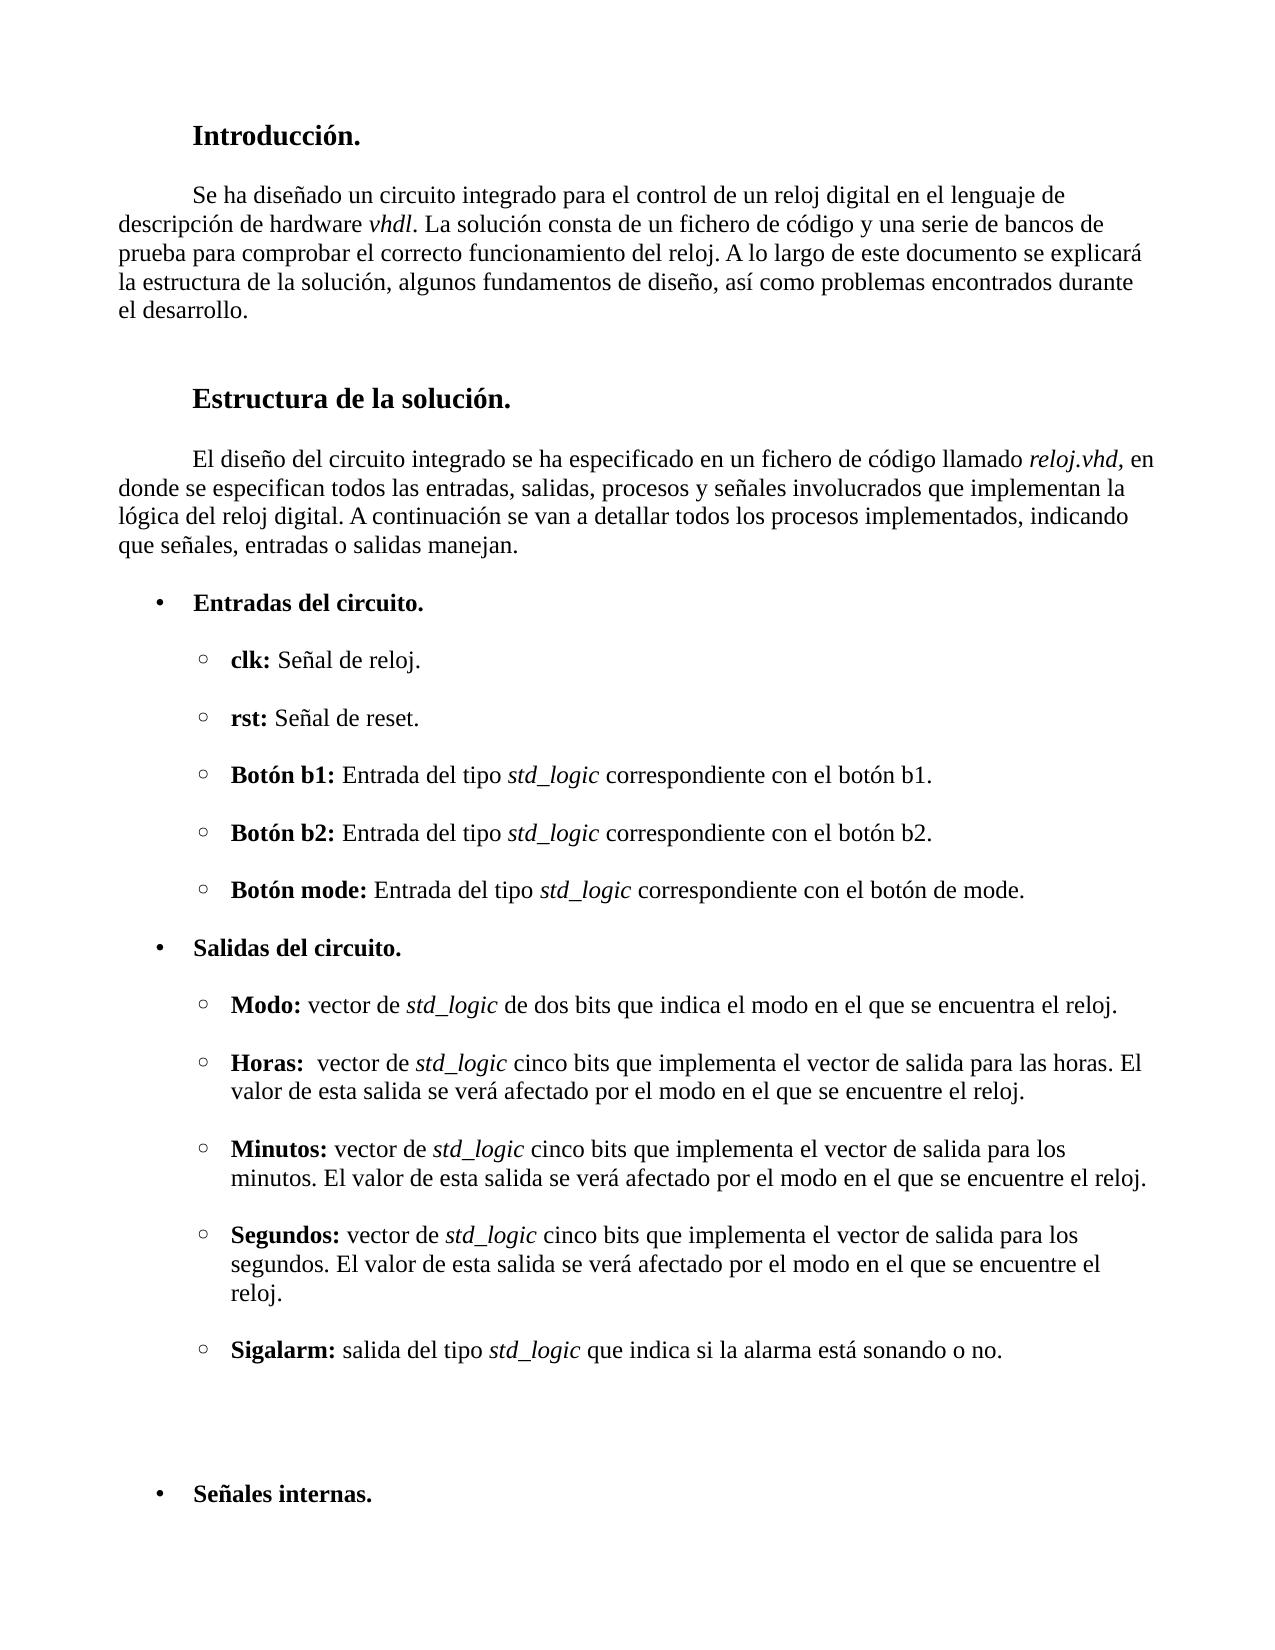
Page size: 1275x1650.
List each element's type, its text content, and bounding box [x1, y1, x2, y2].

list Minutos: vector de std_logic cinco bits que implementa el vector de salida para los minutos. El valor de esta salida se verá afectado por el modo en el que se encuentre el reloj. [193, 1134, 1157, 1191]
list Segundos: vector de std_logic cinco bits que implementa el vector de salida para los segundos. El valor de esta salida se verá afectado por el modo en el que se encuentre el reloj. [193, 1220, 1157, 1306]
list Botón mode: Entrada del tipo std_logic correspondiente con el botón de mode. [193, 875, 1157, 904]
list Botón b2: Entrada del tipo std_logic correspondiente con el botón b2. [193, 818, 1157, 846]
text El diseño del circuito integrado se ha especificado en un fichero de código llamado reloj.vhd, en donde se especifican todos las entradas, salidas, procesos y señales involucrados que implementan la lógica del reloj digital. A continuación se van a detallar todos los procesos implementados, indicando que señales, entradas o salidas manejan. [118, 444, 1157, 559]
list Salidas del circuito. [156, 933, 1157, 961]
list Entradas del circuito. [156, 588, 1157, 616]
text Se ha diseñado un circuito integrado para el control de un reloj digital en el lenguaje de descripción de hardware vhdl. La solución consta de un fichero de código y una serie de bancos de prueba para comprobar el correcto funcionamiento del reloj. A lo largo de este documento se explicará la estructura de la solución, algunos fundamentos de diseño, así como problemas encontrados durante el desarrollo. [118, 180, 1157, 324]
list Horas: vector de std_logic cinco bits que implementa el vector de salida para las horas. El valor de esta salida se verá afectado por el modo en el que se encuentre el reloj. [193, 1048, 1157, 1105]
list Botón b1: Entrada del tipo std_logic correspondiente con el botón b1. [193, 760, 1157, 789]
list Modo: vector de std_logic de dos bits que indica el modo en el que se encuentra el reloj. [193, 990, 1157, 1019]
text Estructura de la solución. [118, 382, 1157, 415]
list Señales internas. [156, 1479, 1157, 1508]
list rst: Señal de reset. [193, 703, 1157, 731]
list clk: Señal de reloj. [193, 645, 1157, 674]
text Introducción. [118, 118, 1157, 152]
list Sigalarm: salida del tipo std_logic que indica si la alarma está sonando o no. [193, 1335, 1157, 1364]
